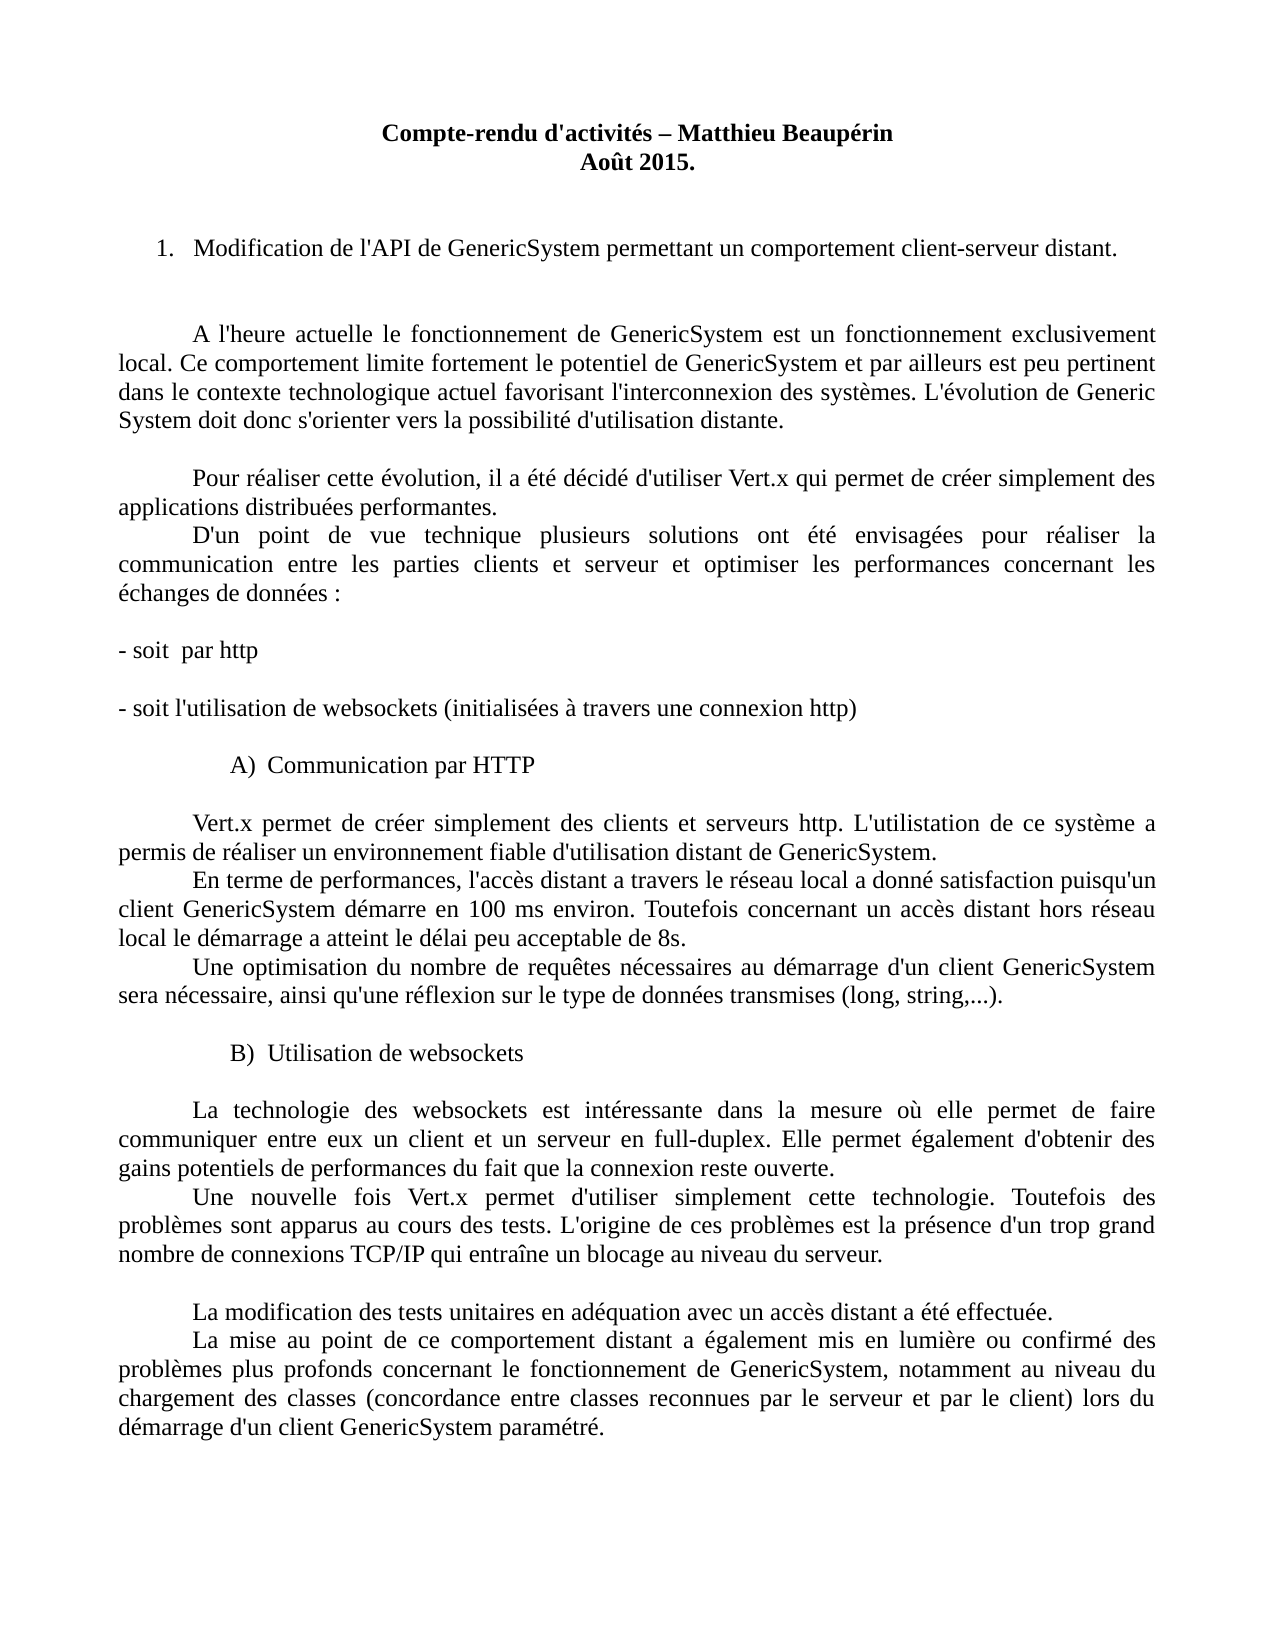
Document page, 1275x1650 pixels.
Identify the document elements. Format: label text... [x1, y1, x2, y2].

text A l'heure actuelle le fonctionnement de GenericSystem est un fonctionnement exclusivement local. Ce comportement limite fortement le potentiel de GenericSystem et par ailleurs est peu pertinent dans le contexte technologique actuel favorisant l'interconnexion des systèmes. L'évolution de Generic System doit donc s'orienter vers la possibilité d'utilisation distante. [118, 319, 1157, 434]
text Compte-rendu d'activités – Matthieu Beaupérin [118, 118, 1157, 147]
text ­- soit l'utilisation de websockets (initialisées à travers une connexion http) [118, 693, 1157, 722]
text Vert.x permet de créer simplement des clients et serveurs http. L'utilistation de ce système a permis de réaliser un environnement fiable d'utilisation distant de GenericSystem. [118, 808, 1157, 866]
list Modification de l'API de GenericSystem permettant un comportement client-serveur distant. [156, 233, 1157, 262]
text La mise au point de ce comportement distant a également mis en lumière ou confirmé des problèmes plus profonds concernant le fonctionnement de GenericSystem, notamment au niveau du chargement des classes (concordance entre classes reconnues par le serveur et par le client) lors du démarrage d'un client GenericSystem paramétré. [118, 1326, 1157, 1441]
text La modification des tests unitaires en adéquation avec un accès distant a été effectuée. [118, 1297, 1157, 1326]
list Communication par HTTP [229, 751, 1157, 779]
text Pour réaliser cette évolution, il a été décidé d'utiliser Vert.x qui permet de créer simplement des applications distribuées performantes. [118, 463, 1157, 521]
text En terme de performances, l'accès distant a travers le réseau local a donné satisfaction puisqu'un client GenericSystem démarre en 100 ms environ. Toutefois concernant un accès distant hors réseau local le démarrage a atteint le délai peu acceptable de 8s. [118, 866, 1157, 952]
text - soit par http [118, 636, 1157, 664]
list Utilisation de websockets [229, 1038, 1157, 1067]
text D'un point de vue technique plusieurs solutions ont été envisagées pour réaliser la communication entre les parties clients et serveur et optimiser les performances concernant les échanges de données : [118, 521, 1157, 607]
text Une nouvelle fois Vert.x permet d'utiliser simplement cette technologie. Toutefois des problèmes sont apparus au cours des tests. L'origine de ces problèmes est la présence d'un trop grand nombre de connexions TCP/IP qui entraîne un blocage au niveau du serveur. [118, 1182, 1157, 1268]
text Août 2015. [118, 147, 1157, 176]
text La technologie des websockets est intéressante dans la mesure où elle permet de faire communiquer entre eux un client et un serveur en full-duplex. Elle permet également d'obtenir des gains potentiels de performances du fait que la connexion reste ouverte. [118, 1096, 1157, 1182]
text Une optimisation du nombre de requêtes nécessaires au démarrage d'un client GenericSystem sera nécessaire, ainsi qu'une réflexion sur le type de données transmises (long, string,...). [118, 952, 1157, 1009]
